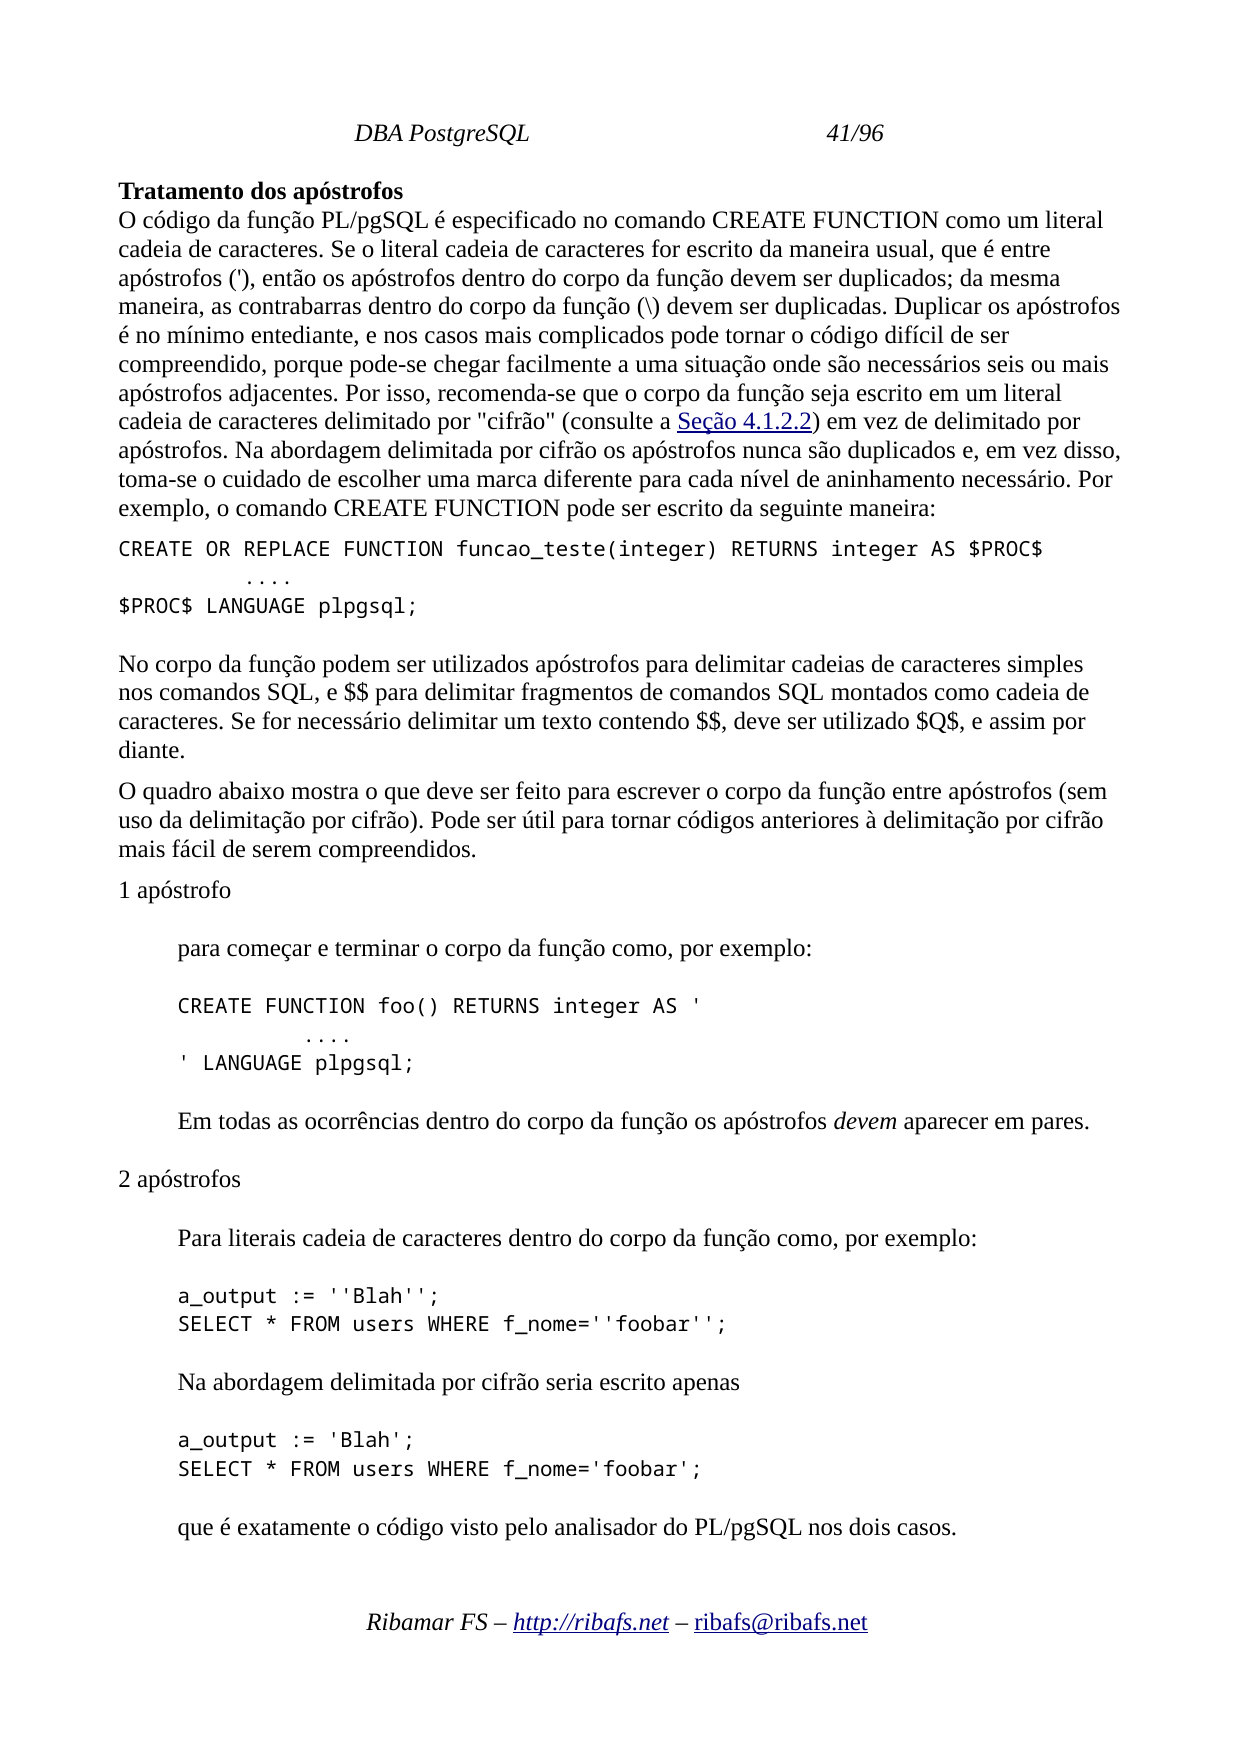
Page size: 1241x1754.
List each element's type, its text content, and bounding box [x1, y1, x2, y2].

list para começar e terminar o corpo da função como, por exemplo: [177, 933, 1122, 962]
list Na abordagem delimitada por cifrão seria escrito apenas [177, 1367, 1122, 1396]
text a_output := ''Blah''; [177, 1281, 1122, 1309]
subtitle 2 apóstrofos [118, 1164, 1122, 1193]
text SELECT * FROM users WHERE f_nome='foobar'; [177, 1454, 1122, 1482]
text .... [118, 562, 1122, 591]
subtitle 1 apóstrofo [118, 875, 1122, 904]
text No corpo da função podem ser utilizados apóstrofos para delimitar cadeias de caracteres simples nos comandos SQL, e $$ para delimitar fragmentos de comandos SQL montados como cadeia de caracteres. Se for necessário delimitar um texto contendo $$, deve ser utilizado $Q$, e assim por diante. [118, 649, 1122, 764]
text O código da função PL/pgSQL é especificado no comando CREATE FUNCTION como um literal cadeia de caracteres. Se o literal cadeia de caracteres for escrito da maneira usual, que é entre apóstrofos ('), então os apóstrofos dentro do corpo da função devem ser duplicados; da mesma maneira, as contrabarras dentro do corpo da função (\) devem ser duplicadas. Duplicar os apóstrofos é no mínimo entediante, e nos casos mais complicados pode tornar o código difícil de ser compreendido, porque pode-se chegar facilmente a uma situação onde são necessários seis ou mais apóstrofos adjacentes. Por isso, recomenda-se que o corpo da função seja escrito em um literal cadeia de caracteres delimitado por "cifrão" (consulte a Seção 4.1.2.2) em vez de delimitado por apóstrofos. Na abordagem delimitada por cifrão os apóstrofos nunca são duplicados e, em vez disso, toma-se o cuidado de escolher uma marca diferente para cada nível de aninhamento necessário. Por exemplo, o comando CREATE FUNCTION pode ser escrito da seguinte maneira: [118, 205, 1122, 521]
text .... [177, 1020, 1122, 1048]
text Tratamento dos apóstrofos [118, 176, 1122, 205]
text $PROC$ LANGUAGE plpgsql; [118, 591, 1122, 619]
list Para literais cadeia de caracteres dentro do corpo da função como, por exemplo: [177, 1223, 1122, 1251]
text CREATE FUNCTION foo() RETURNS integer AS ' [177, 991, 1122, 1020]
text ' LANGUAGE plpgsql; [177, 1048, 1122, 1077]
text O quadro abaixo mostra o que deve ser feito para escrever o corpo da função entre apóstrofos (sem uso da delimitação por cifrão). Pode ser útil para tornar códigos anteriores à delimitação por cifrão mais fácil de serem compreendidos. [118, 776, 1122, 862]
text SELECT * FROM users WHERE f_nome=''foobar''; [177, 1309, 1122, 1338]
list que é exatamente o código visto pelo analisador do PL/pgSQL nos dois casos. [177, 1512, 1122, 1541]
list Em todas as ocorrências dentro do corpo da função os apóstrofos devem aparecer em pares. [177, 1106, 1122, 1135]
text CREATE OR REPLACE FUNCTION funcao_teste(integer) RETURNS integer AS $PROC$ [118, 534, 1122, 562]
text a_output := 'Blah'; [177, 1425, 1122, 1454]
